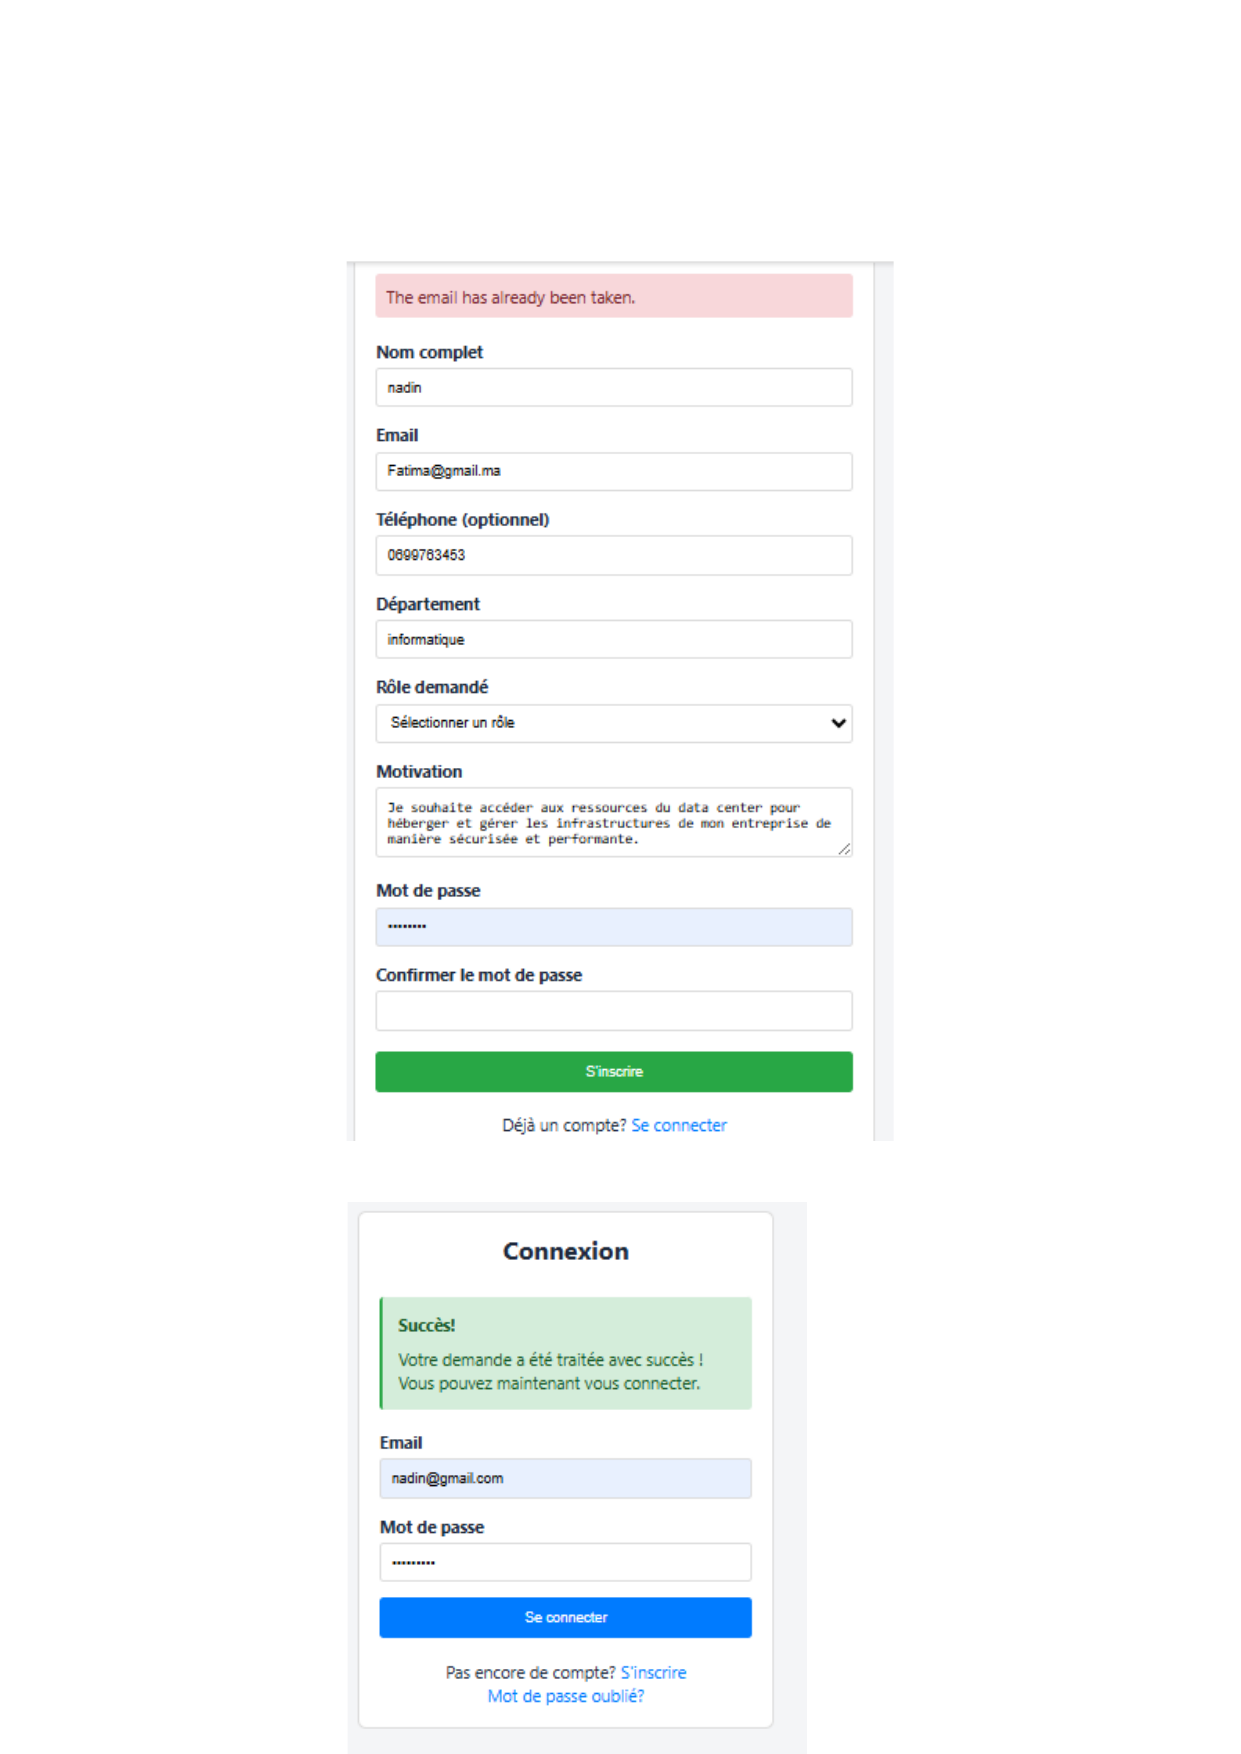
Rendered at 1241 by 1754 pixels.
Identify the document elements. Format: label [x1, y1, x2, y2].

picture [346, 261, 894, 1141]
picture [347, 1202, 807, 1754]
